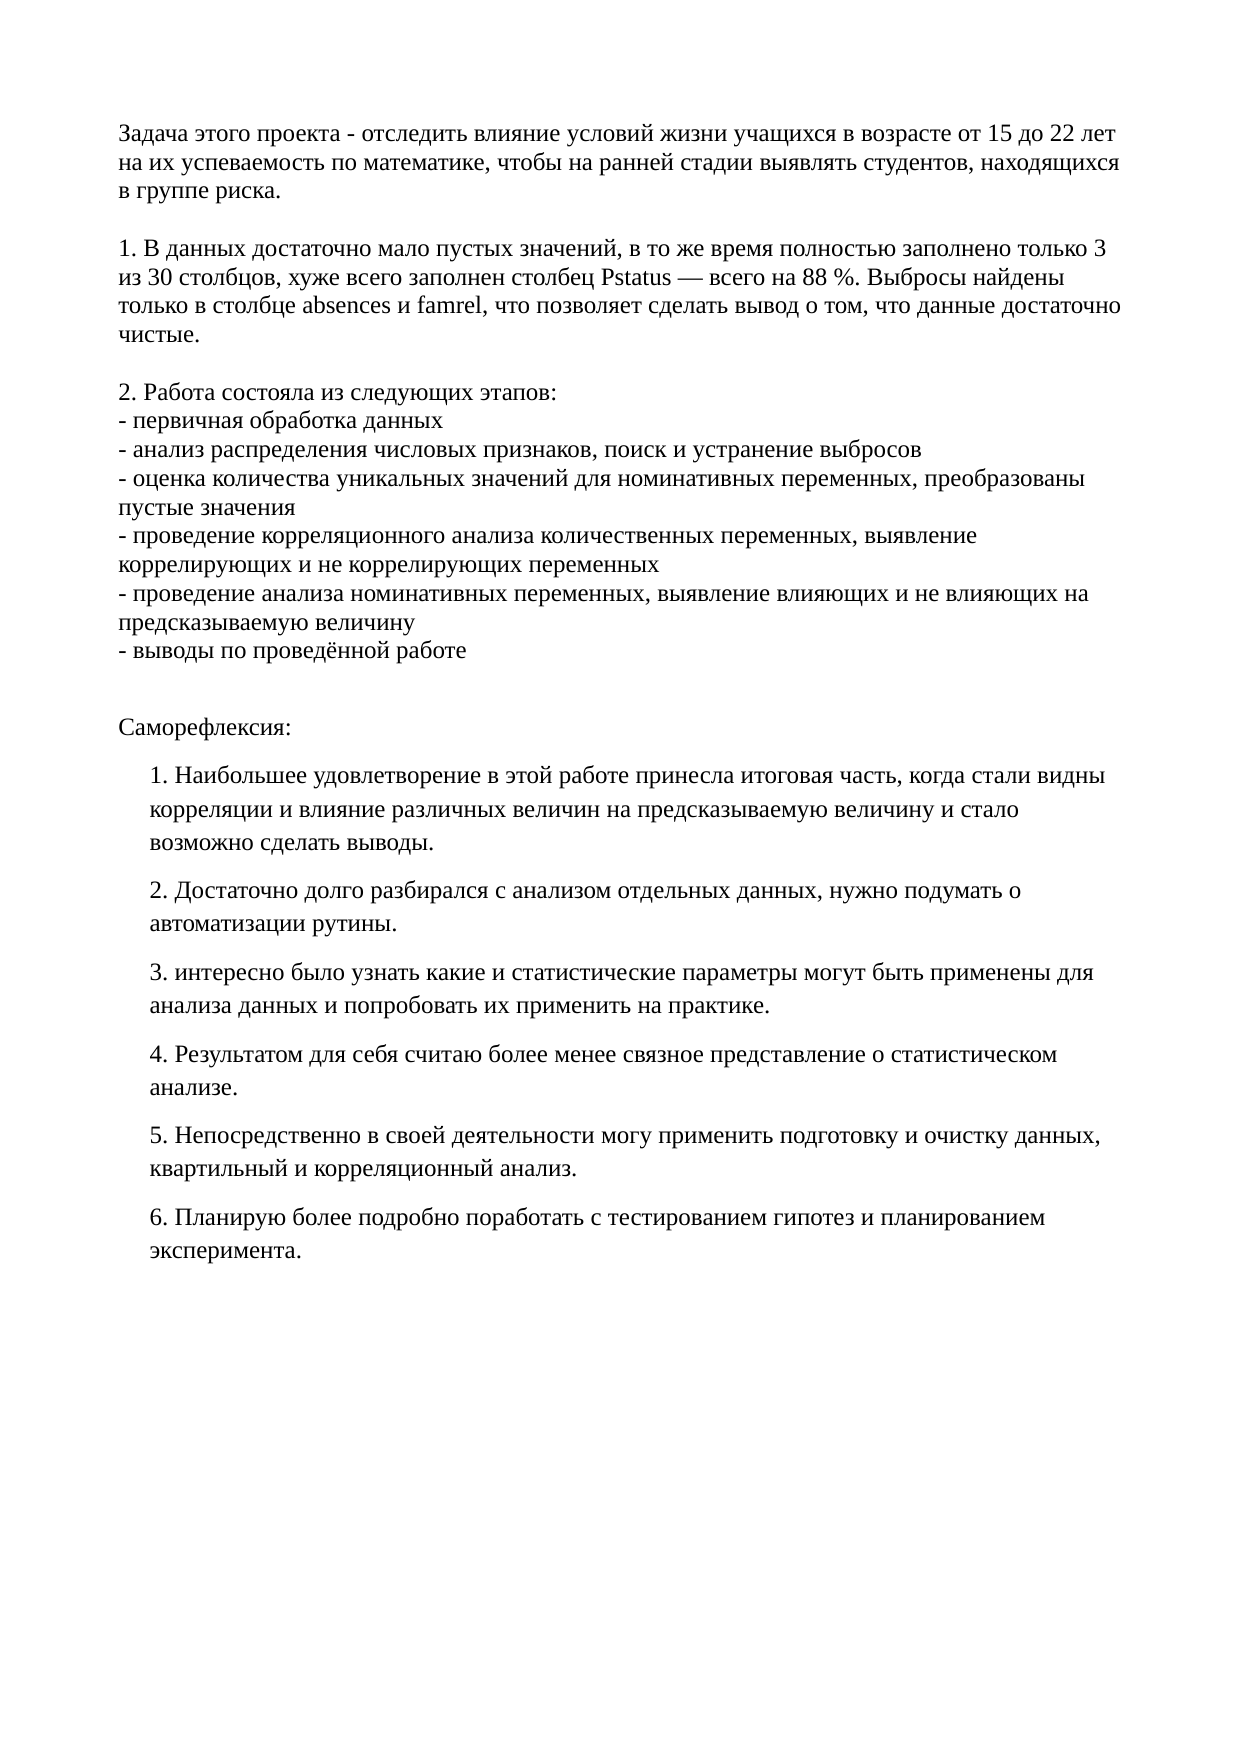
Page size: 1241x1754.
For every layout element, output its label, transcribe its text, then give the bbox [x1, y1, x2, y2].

text - проведение анализа номинативных переменных, выявление влияющих и не влияющих на предсказываемую величину [118, 578, 1122, 636]
text 2. Работа состояла из следующих этапов: [118, 377, 1122, 406]
text 2. Достаточно долго разбирался с анализом отдельных данных, нужно подумать о автоматизации рутины. [149, 875, 1122, 937]
text 5. Непосредственно в своей деятельности могу применить подготовку и очистку данных, квартильный и корреляционный анализ. [149, 1120, 1122, 1182]
text 1. Наибольшее удовлетворение в этой работе принесла итоговая часть, когда стали видны корреляции и влияние различных величин на предсказываемую величину и стало возможно сделать выводы. [149, 761, 1122, 855]
text Саморефлексия: [118, 712, 1122, 741]
text 4. Результатом для себя считаю более менее связное представление о статистическом анализе. [149, 1039, 1122, 1100]
text - оценка количества уникальных значений для номинативных переменных, преобразованы пустые значения [118, 463, 1122, 521]
text 1. В данных достаточно мало пустых значений, в то же время полностью заполнено только 3 из 30 столбцов, хуже всего заполнен столбец Pstatus — всего на 88 %. Выбросы найдены только в столбце absences и famrel, что позволяет сделать вывод о том, что данные достаточно чистые. [118, 233, 1122, 348]
text - анализ распределения числовых признаков, поиск и устранение выбросов [118, 434, 1122, 463]
text - первичная обработка данных [118, 406, 1122, 434]
text - выводы по проведённой работе [118, 636, 1122, 664]
text 3. интересно было узнать какие и статистические параметры могут быть применены для анализа данных и попробовать их применить на практике. [149, 957, 1122, 1019]
text - проведение корреляционного анализа количественных переменных, выявление коррелирующих и не коррелирующих переменных [118, 521, 1122, 578]
text 6. Планирую более подробно поработать с тестированием гипотез и планированием эксперимента. [149, 1202, 1122, 1264]
text Задача этого проекта - отследить влияние условий жизни учащихся в возрасте от 15 до 22 лет на их успеваемость по математике, чтобы на ранней стадии выявлять студентов, находящихся в группе риска. [118, 118, 1122, 204]
